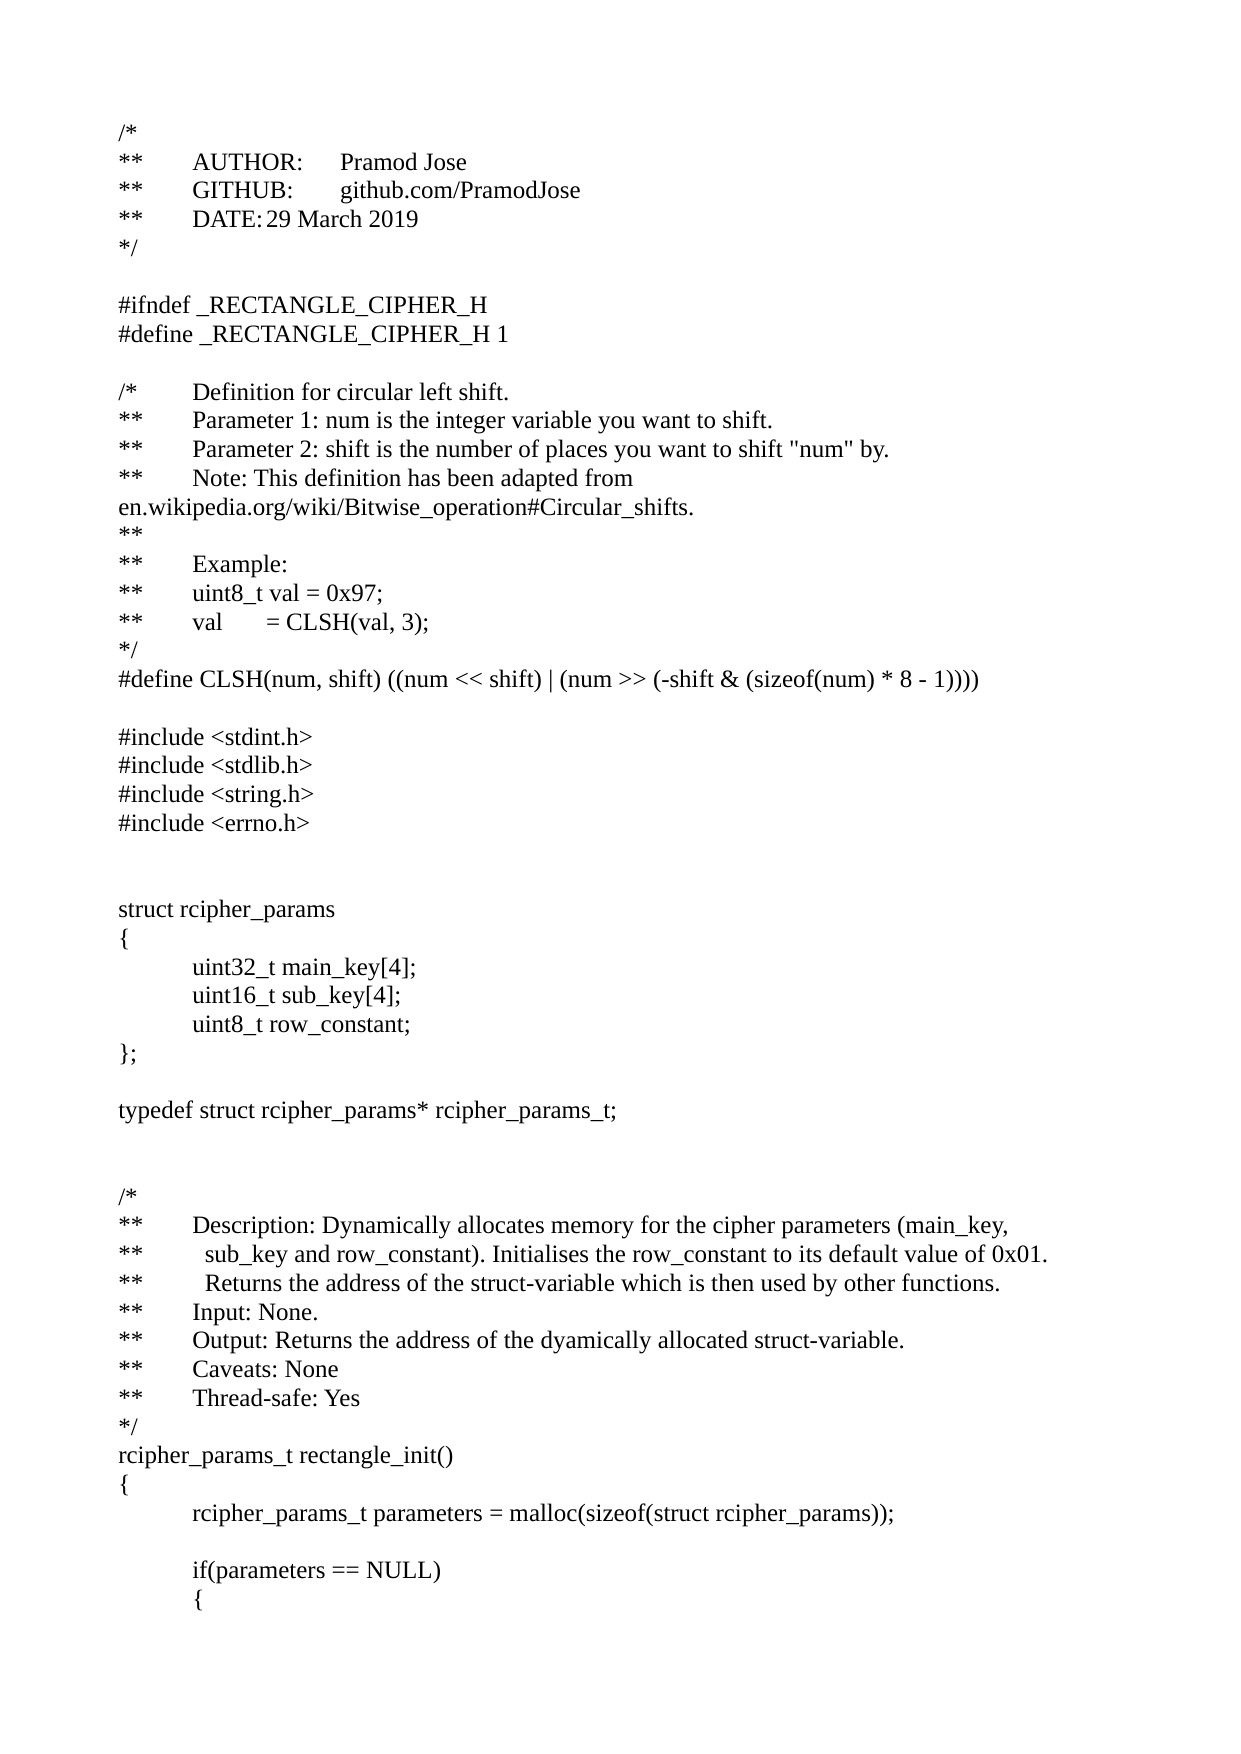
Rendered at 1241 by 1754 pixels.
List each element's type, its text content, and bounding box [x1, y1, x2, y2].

text uint16_t sub_key[4]; [118, 981, 1122, 1009]
text #ifndef _RECTANGLE_CIPHER_H [118, 291, 1122, 319]
text ** val = CLSH(val, 3); [118, 607, 1122, 636]
text ** uint8_t val = 0x97; [118, 578, 1122, 607]
text ** AUTHOR: Pramod Jose [118, 147, 1122, 176]
text { [118, 1469, 1122, 1498]
text #include <errno.h> [118, 808, 1122, 837]
text ** Example: [118, 549, 1122, 578]
text if(parameters == NULL) [118, 1556, 1122, 1584]
text rcipher_params_t rectangle_init() [118, 1441, 1122, 1469]
text ** Input: None. [118, 1297, 1122, 1326]
text ** Caveats: None [118, 1354, 1122, 1383]
text ** Output: Returns the address of the dyamically allocated struct-variable. [118, 1326, 1122, 1354]
text ** Description: Dynamically allocates memory for the cipher parameters (main_key, [118, 1211, 1122, 1239]
text { [118, 923, 1122, 952]
text */ [118, 636, 1122, 664]
text #include <string.h> [118, 779, 1122, 808]
text */ [118, 233, 1122, 262]
text }; [118, 1038, 1122, 1067]
text #include <stdlib.h> [118, 751, 1122, 779]
text #include <stdint.h> [118, 722, 1122, 751]
text { [118, 1584, 1122, 1613]
text ** [118, 521, 1122, 549]
text ** Parameter 2: shift is the number of places you want to shift "num" by. [118, 434, 1122, 463]
text #define _RECTANGLE_CIPHER_H 1 [118, 319, 1122, 348]
text rcipher_params_t parameters = malloc(sizeof(struct rcipher_params)); [118, 1498, 1122, 1527]
text typedef struct rcipher_params* rcipher_params_t; [118, 1096, 1122, 1124]
text ** Returns the address of the struct-variable which is then used by other functions. [118, 1268, 1122, 1297]
text /* [118, 118, 1122, 147]
text /* [118, 1182, 1122, 1211]
text uint8_t row_constant; [118, 1009, 1122, 1038]
text struct rcipher_params [118, 894, 1122, 923]
text */ [118, 1412, 1122, 1441]
text ** sub_key and row_constant). Initialises the row_constant to its default value of 0x01. [118, 1239, 1122, 1268]
text ** GITHUB: github.com/PramodJose [118, 176, 1122, 204]
text ** Parameter 1: num is the integer variable you want to shift. [118, 406, 1122, 434]
text #define CLSH(num, shift) ((num << shift) | (num >> (-shift & (sizeof(num) * 8 - 1)))) [118, 664, 1122, 693]
text ** Thread-safe: Yes [118, 1383, 1122, 1412]
text /* Definition for circular left shift. [118, 377, 1122, 406]
text ** DATE: 29 March 2019 [118, 204, 1122, 233]
text ** Note: This definition has been adapted from en.wikipedia.org/wiki/Bitwise_operation#Circular_shifts. [118, 463, 1122, 521]
text uint32_t main_key[4]; [118, 952, 1122, 981]
